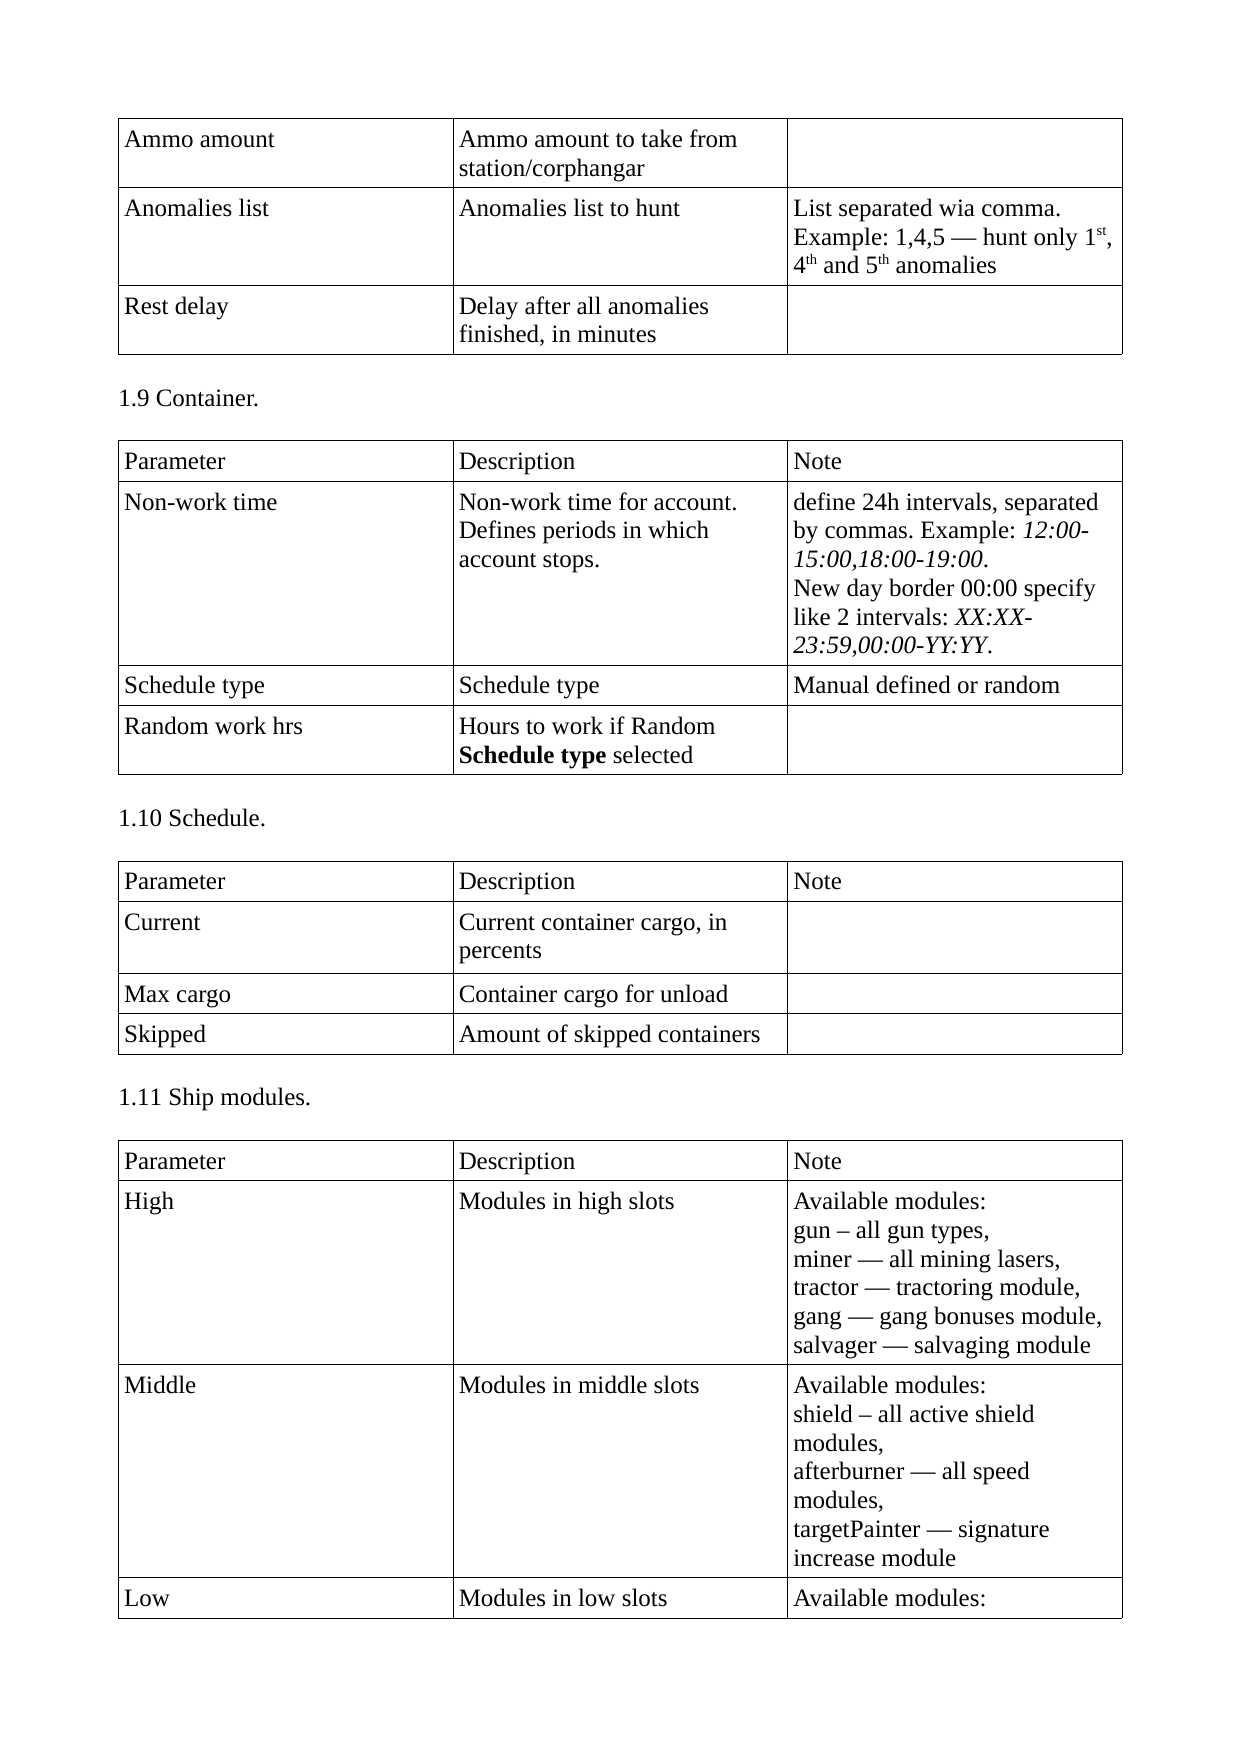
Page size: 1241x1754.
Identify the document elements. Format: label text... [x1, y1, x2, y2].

table_cell Skipped [119, 1014, 453, 1054]
table_cell Schedule type [119, 666, 453, 705]
table_cell Ammo amount [119, 119, 453, 187]
table_cell Container cargo for unload [454, 974, 787, 1013]
table_cell Non-work time for account. Defines periods in which account stops. [454, 482, 787, 665]
table_header Note [788, 441, 1122, 481]
table_cell Modules in middle slots [454, 1365, 787, 1577]
table_cell Amount of skipped containers [454, 1014, 787, 1054]
text 1.10 Schedule. [118, 803, 1122, 832]
table_header Parameter [119, 441, 453, 481]
text 1.11 Ship modules. [118, 1082, 1122, 1111]
table_cell [788, 119, 1122, 187]
table_cell Available modules: [788, 1578, 1122, 1617]
table_header Note [788, 862, 1122, 901]
table_cell List separated wia comma. Example: 1,4,5 — hunt only 1st, 4th and 5th anomalies [788, 188, 1122, 285]
table_cell Modules in high slots [454, 1181, 787, 1364]
table_cell Delay after all anomalies finished, in minutes [454, 286, 787, 354]
table_cell Modules in low slots [454, 1578, 787, 1617]
table_cell define 24h intervals, separated by commas. Example: 12:00-15:00,18:00-19:00. New day border 00:00 specify like 2 intervals: ХХ:ХХ-23:59,00:00-YY:YY. [788, 482, 1122, 665]
table_cell Rest delay [119, 286, 453, 354]
table_header Description [454, 1141, 787, 1180]
table_cell Available modules: shield – all active shield modules, afterburner — all speed modules, targetPainter — signature increase module [788, 1365, 1122, 1577]
table_cell Non-work time [119, 482, 453, 665]
table_cell Middle [119, 1365, 453, 1577]
table_header Note [788, 1141, 1122, 1180]
table_header Description [454, 441, 787, 481]
table_cell Current [119, 902, 453, 973]
table_cell Anomalies list to hunt [454, 188, 787, 285]
table_cell Current container cargo, in percents [454, 902, 787, 973]
table_cell [788, 1014, 1122, 1054]
text 1.9 Container. [118, 383, 1122, 412]
table_cell [788, 706, 1122, 774]
table_cell [788, 974, 1122, 1013]
table_cell High [119, 1181, 453, 1364]
table_cell Anomalies list [119, 188, 453, 285]
table_header Parameter [119, 1141, 453, 1180]
table_cell Low [119, 1578, 453, 1617]
table_cell [788, 902, 1122, 973]
table_header Description [454, 862, 787, 901]
table_cell Random work hrs [119, 706, 453, 774]
table_cell Schedule type [454, 666, 787, 705]
table_cell Available modules: gun – all gun types, miner — all mining lasers, tractor — tractoring module, gang — gang bonuses module, salvager — salvaging module [788, 1181, 1122, 1364]
table_cell Manual defined or random [788, 666, 1122, 705]
table_cell Max cargo [119, 974, 453, 1013]
table_cell Ammo amount to take from station/corphangar [454, 119, 787, 187]
table_header Parameter [119, 862, 453, 901]
table_cell Hours to work if Random Schedule type selected [454, 706, 787, 774]
table_cell [788, 286, 1122, 354]
